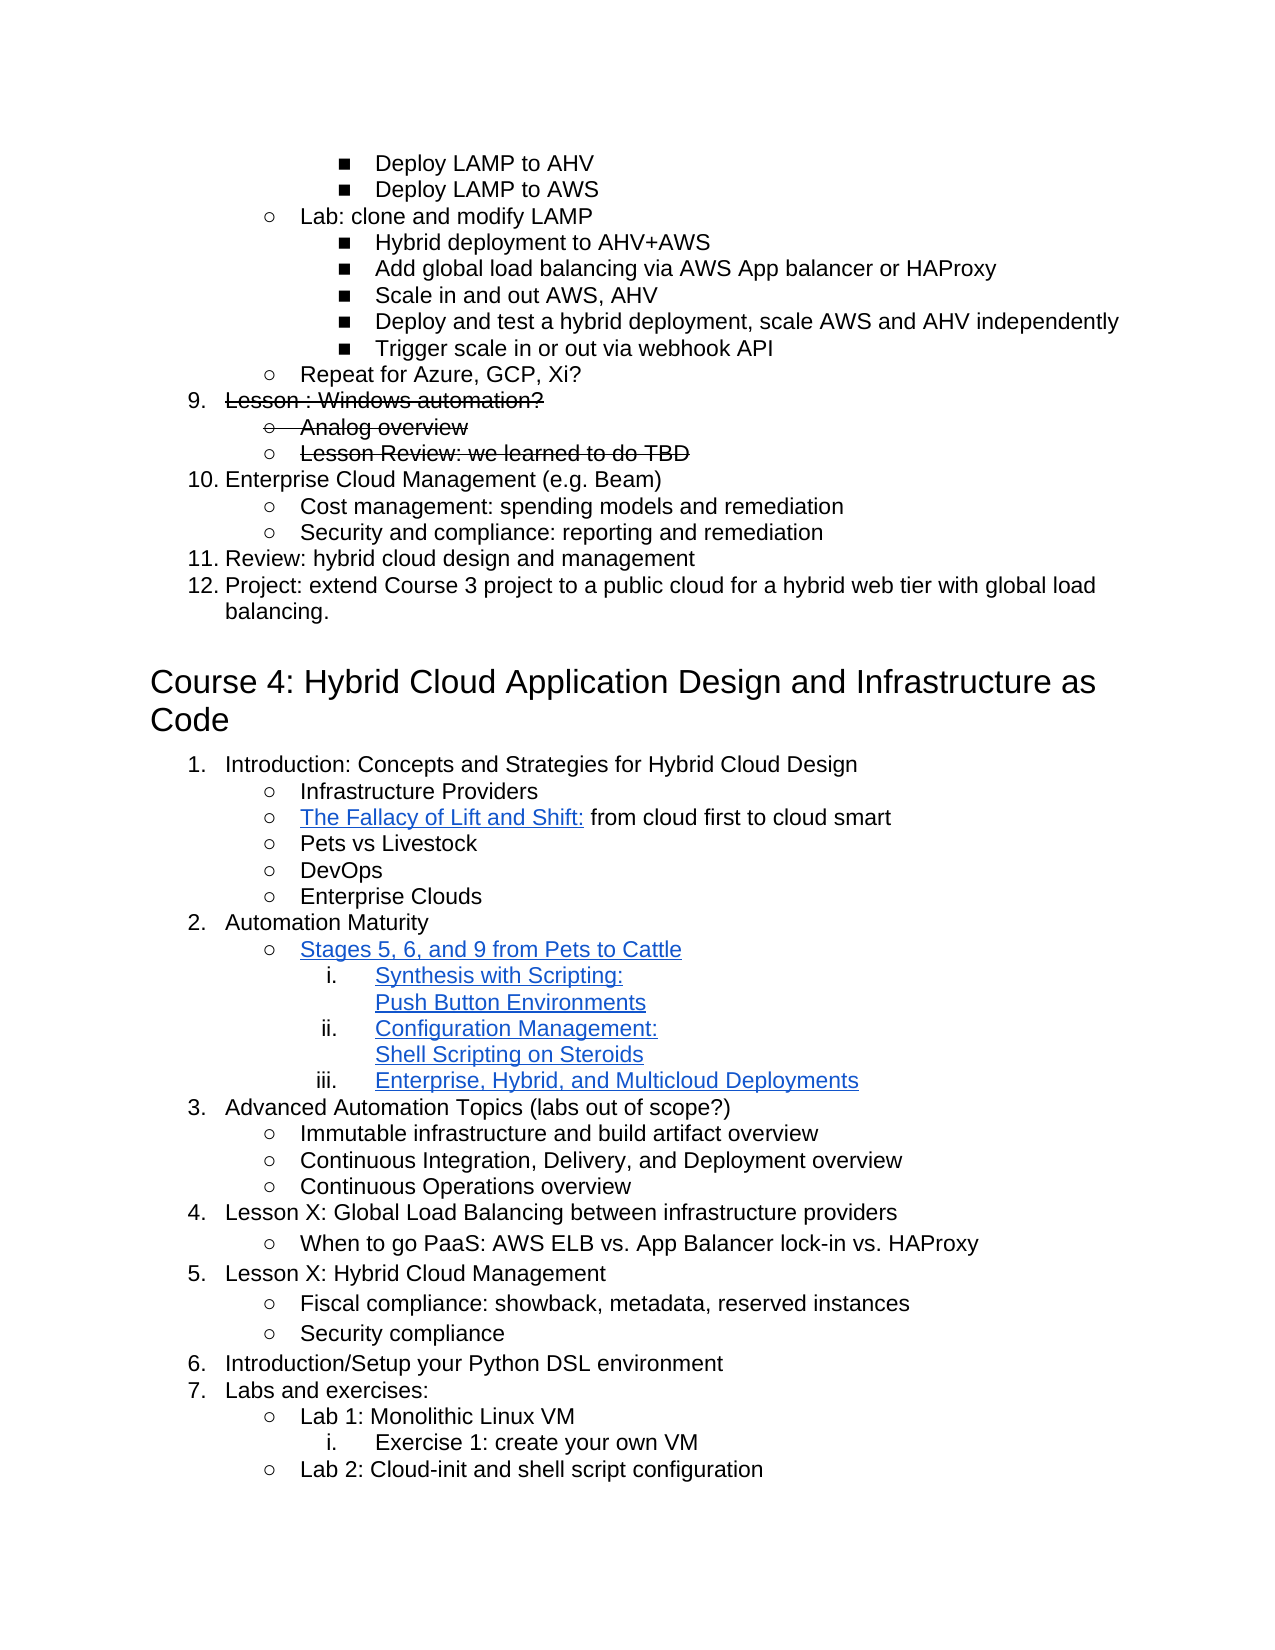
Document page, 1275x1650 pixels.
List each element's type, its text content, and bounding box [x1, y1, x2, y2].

list Continuous Operations overview [262, 1173, 1125, 1199]
list Security and compliance: reporting and remediation [262, 519, 1125, 545]
list Immutable infrastructure and build artifact overview [262, 1120, 1125, 1147]
list Labs and exercises: [187, 1377, 1125, 1403]
list Lesson Review: we learned to do TBD [262, 440, 1125, 466]
list Continuous Integration, Delivery, and Deployment overview [262, 1147, 1125, 1173]
list Configuration Management: Shell Scripting on Steroids [337, 1015, 1125, 1067]
list Security compliance [262, 1320, 1125, 1346]
list Enterprise Cloud Management (e.g. Beam) [187, 466, 1125, 493]
list Lesson : Windows automation? [187, 387, 1125, 413]
list Advanced Automation Topics (labs out of scope?) [187, 1094, 1125, 1120]
list Exercise 1: create your own VM [337, 1429, 1125, 1456]
list Deploy LAMP to AWS [337, 176, 1125, 203]
list DevOps [262, 857, 1125, 883]
list Lesson X: Global Load Balancing between infrastructure providers [187, 1199, 1125, 1226]
list The Fallacy of Lift and Shift: from cloud first to cloud smart [262, 804, 1125, 830]
list When to go PaaS: AWS ELB vs. App Balancer lock-in vs. HAProxy [262, 1229, 1125, 1256]
list Analog overview [262, 413, 1125, 440]
list Lab: clone and modify LAMP [262, 203, 1125, 229]
list Hybrid deployment to AHV+AWS [337, 229, 1125, 255]
list Project: extend Course 3 project to a public cloud for a hybrid web tier with global load balancing. [187, 572, 1125, 624]
list Trigger scale in or out via webhook API [337, 334, 1125, 361]
list Deploy and test a hybrid deployment, scale AWS and AHV independently [337, 308, 1125, 334]
list Lab 1: Monolithic Linux VM [262, 1403, 1125, 1429]
list Lesson X: Hybrid Cloud Management [187, 1260, 1125, 1286]
list Scale in and out AWS, AHV [337, 282, 1125, 308]
list Lab 2: Cloud-init and shell script configuration [262, 1456, 1125, 1482]
list Introduction/Setup your Python DSL environment [187, 1350, 1125, 1377]
list Add global load balancing via AWS App balancer or HAProxy [337, 255, 1125, 282]
list Stages 5, 6, and 9 from Pets to Cattle [262, 936, 1125, 962]
list Synthesis with Scripting: Push Button Environments [337, 962, 1125, 1015]
list Fiscal compliance: showback, metadata, reserved instances [262, 1290, 1125, 1316]
list Repeat for Azure, GCP, Xi? [262, 361, 1125, 387]
list Introduction: Concepts and Strategies for Hybrid Cloud Design [187, 751, 1125, 778]
list Automation Maturity [187, 909, 1125, 936]
list Review: hybrid cloud design and management [187, 545, 1125, 572]
list Infrastructure Providers [262, 778, 1125, 804]
list Deploy LAMP to AHV [337, 150, 1125, 176]
subtitle Course 4: Hybrid Cloud Application Design and Infrastructure as Code [150, 662, 1125, 739]
list Enterprise Clouds [262, 883, 1125, 909]
list Pets vs Livestock [262, 830, 1125, 857]
list Cost management: spending models and remediation [262, 493, 1125, 519]
list Enterprise, Hybrid, and Multicloud Deployments [337, 1067, 1125, 1094]
